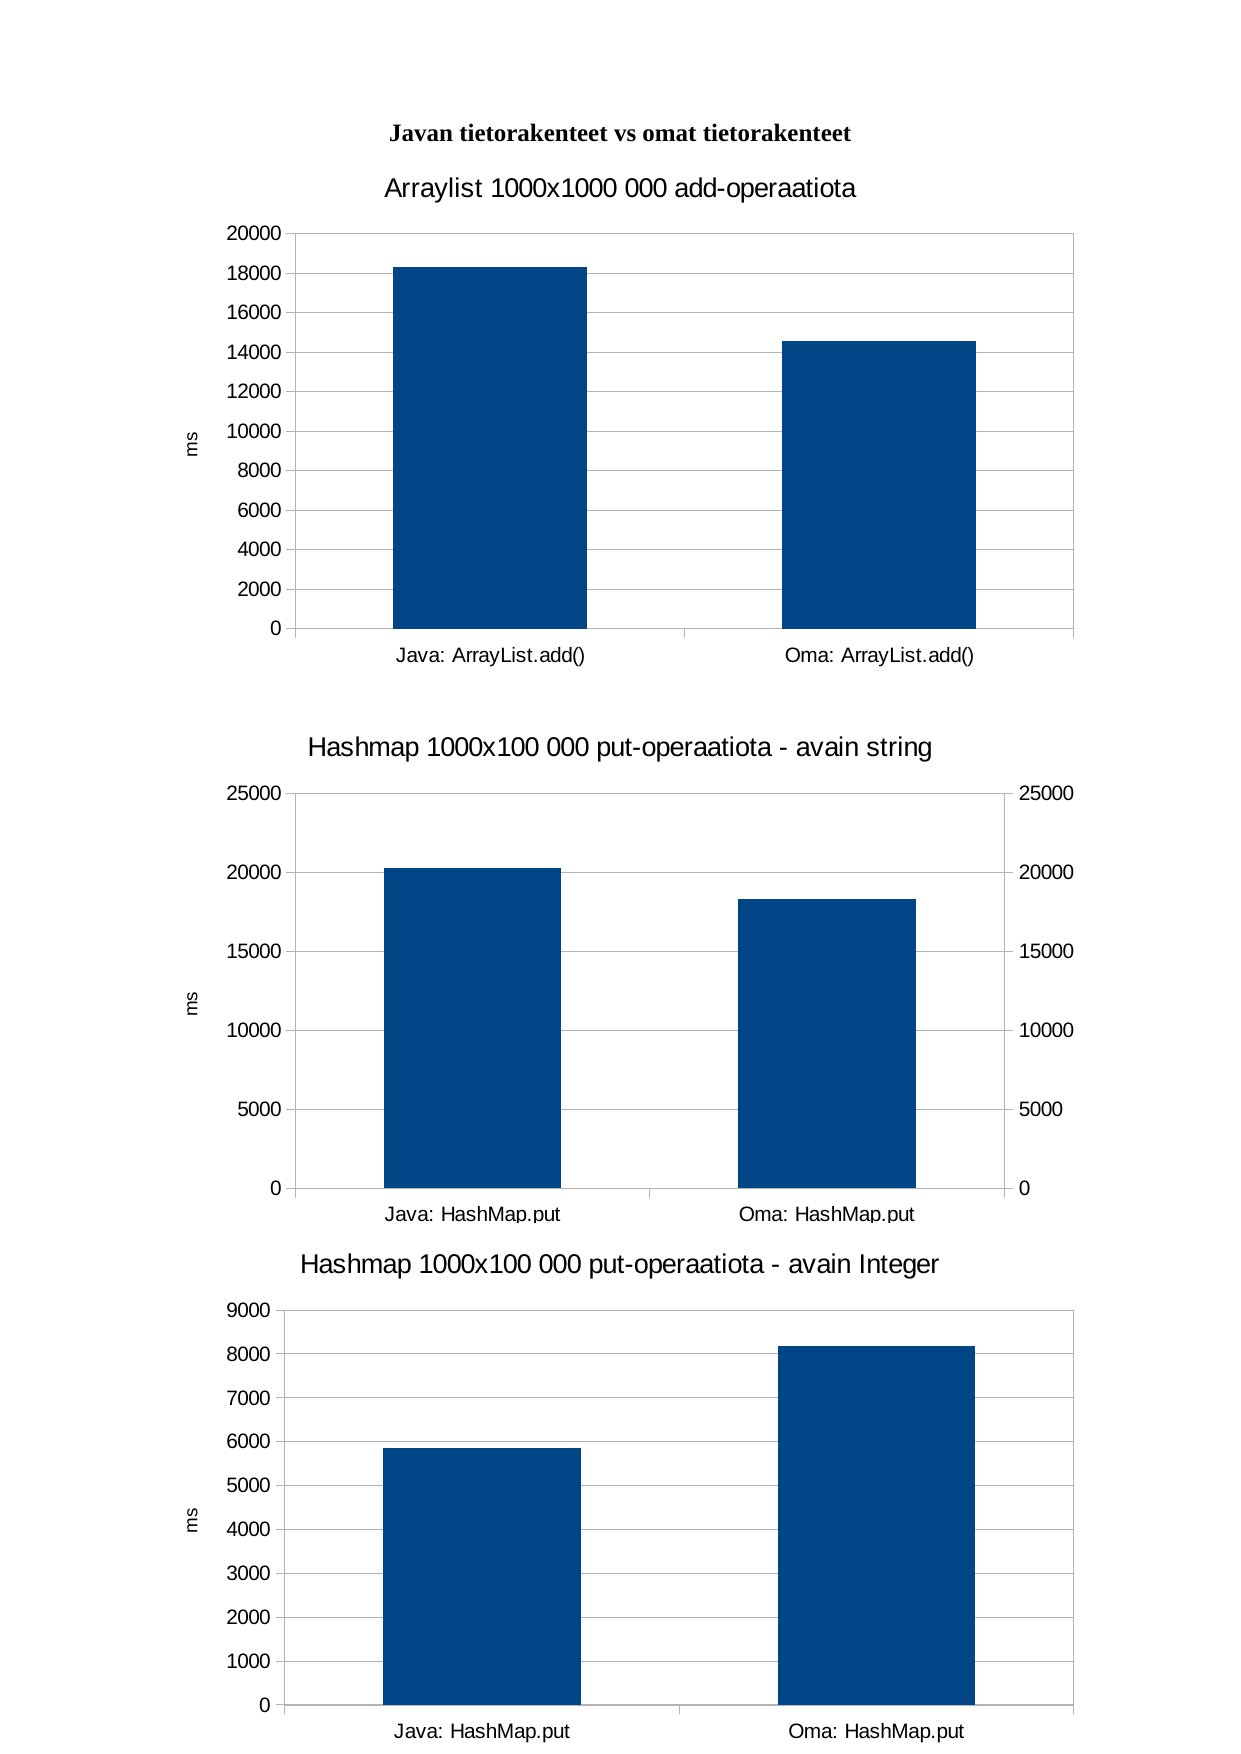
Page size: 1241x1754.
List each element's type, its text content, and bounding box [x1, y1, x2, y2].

text Javan tietorakenteet vs omat tietorakenteet [118, 118, 1122, 147]
